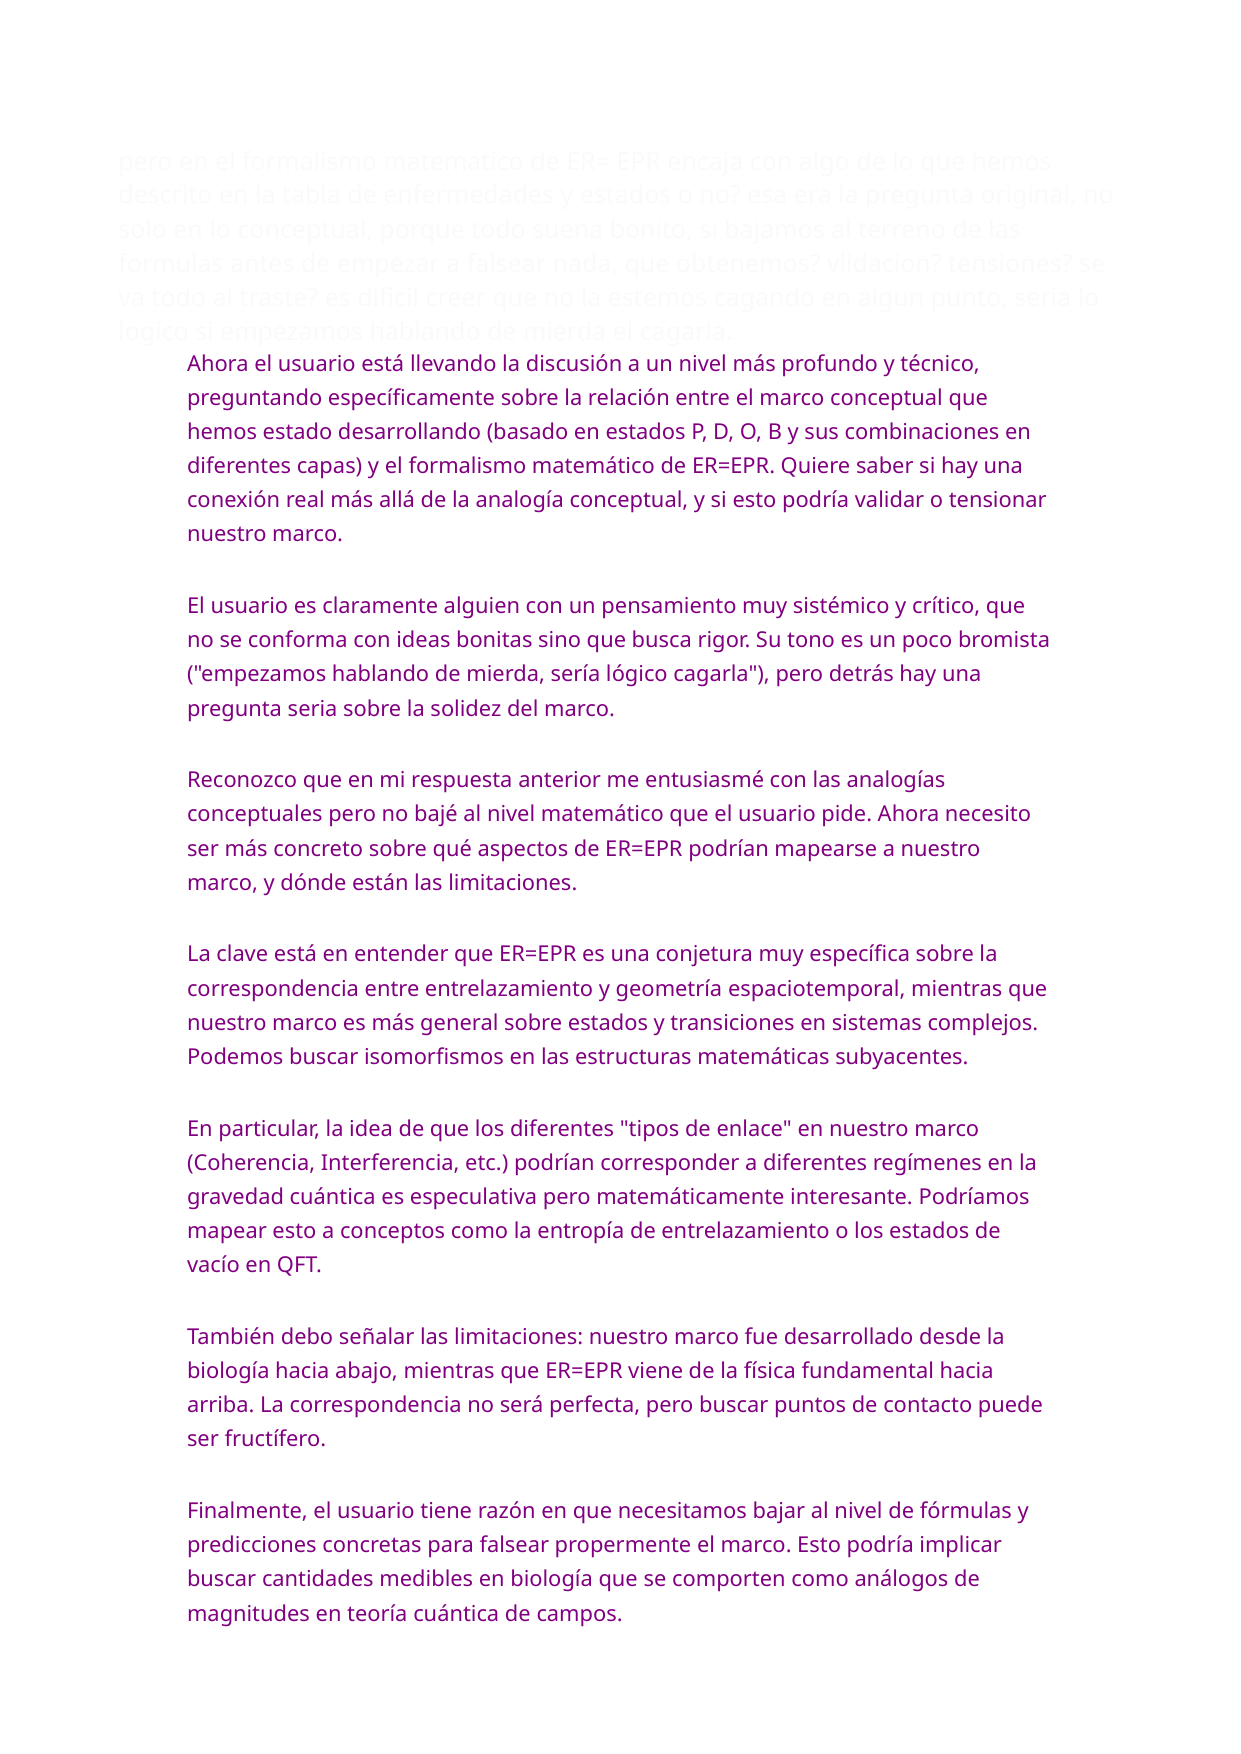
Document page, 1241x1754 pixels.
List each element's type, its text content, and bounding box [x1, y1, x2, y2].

text La clave está en entender que ER=EPR es una conjetura muy específica sobre la correspondencia entre entrelazamiento y geometría espaciotemporal, mientras que nuestro marco es más general sobre estados y transiciones en sistemas complejos. Podemos buscar isomorfismos en las estructuras matemáticas subyacentes. [187, 938, 1053, 1071]
text pero en el formalismo matematico de ER= EPR encaja con algo de lo que hemos descrito en la tabla de enfermedades y estados o no? esa era la pregunta original, no solo en lo conceptual, porque todo suena bonito, si bajamos al terreno de las formulas antes de empezar a falsear nada, que obtenemos? vlidacion? tensiones? se va todo al traste? es dificil creer que no la estemos cagando en algun punto, seria lo logico si empezamos hablando de mierda el cagarla. [118, 143, 1122, 347]
text El usuario es claramente alguien con un pensamiento muy sistémico y crítico, que no se conforma con ideas bonitas sino que busca rigor. Su tono es un poco bromista ("empezamos hablando de mierda, sería lógico cagarla"), pero detrás hay una pregunta seria sobre la solidez del marco. [187, 590, 1053, 722]
text Ahora el usuario está llevando la discusión a un nivel más profundo y técnico, preguntando específicamente sobre la relación entre el marco conceptual que hemos estado desarrollando (basado en estados P, D, O, B y sus combinaciones en diferentes capas) y el formalismo matemático de ER=EPR. Quiere saber si hay una conexión real más allá de la analogía conceptual, y si esto podría validar o tensionar nuestro marco. [187, 347, 1053, 548]
text Finalmente, el usuario tiene razón en que necesitamos bajar al nivel de fórmulas y predicciones concretas para falsear propermente el marco. Esto podría implicar buscar cantidades medibles en biología que se comporten como análogos de magnitudes en teoría cuántica de campos. [187, 1495, 1053, 1627]
text También debo señalar las limitaciones: nuestro marco fue desarrollado desde la biología hacia abajo, mientras que ER=EPR viene de la física fundamental hacia arriba. La correspondencia no será perfecta, pero buscar puntos de contacto puede ser fructífero. [187, 1321, 1053, 1453]
text Reconozco que en mi respuesta anterior me entusiasmé con las analogías conceptuales pero no bajé al nivel matemático que el usuario pide. Ahora necesito ser más concreto sobre qué aspectos de ER=EPR podrían mapearse a nuestro marco, y dónde están las limitaciones. [187, 764, 1053, 896]
text En particular, la idea de que los diferentes "tipos de enlace" en nuestro marco (Coherencia, Interferencia, etc.) podrían corresponder a diferentes regímenes en la gravedad cuántica es especulativa pero matemáticamente interesante. Podríamos mapear esto a conceptos como la entropía de entrelazamiento o los estados de vacío en QFT. [187, 1112, 1053, 1279]
